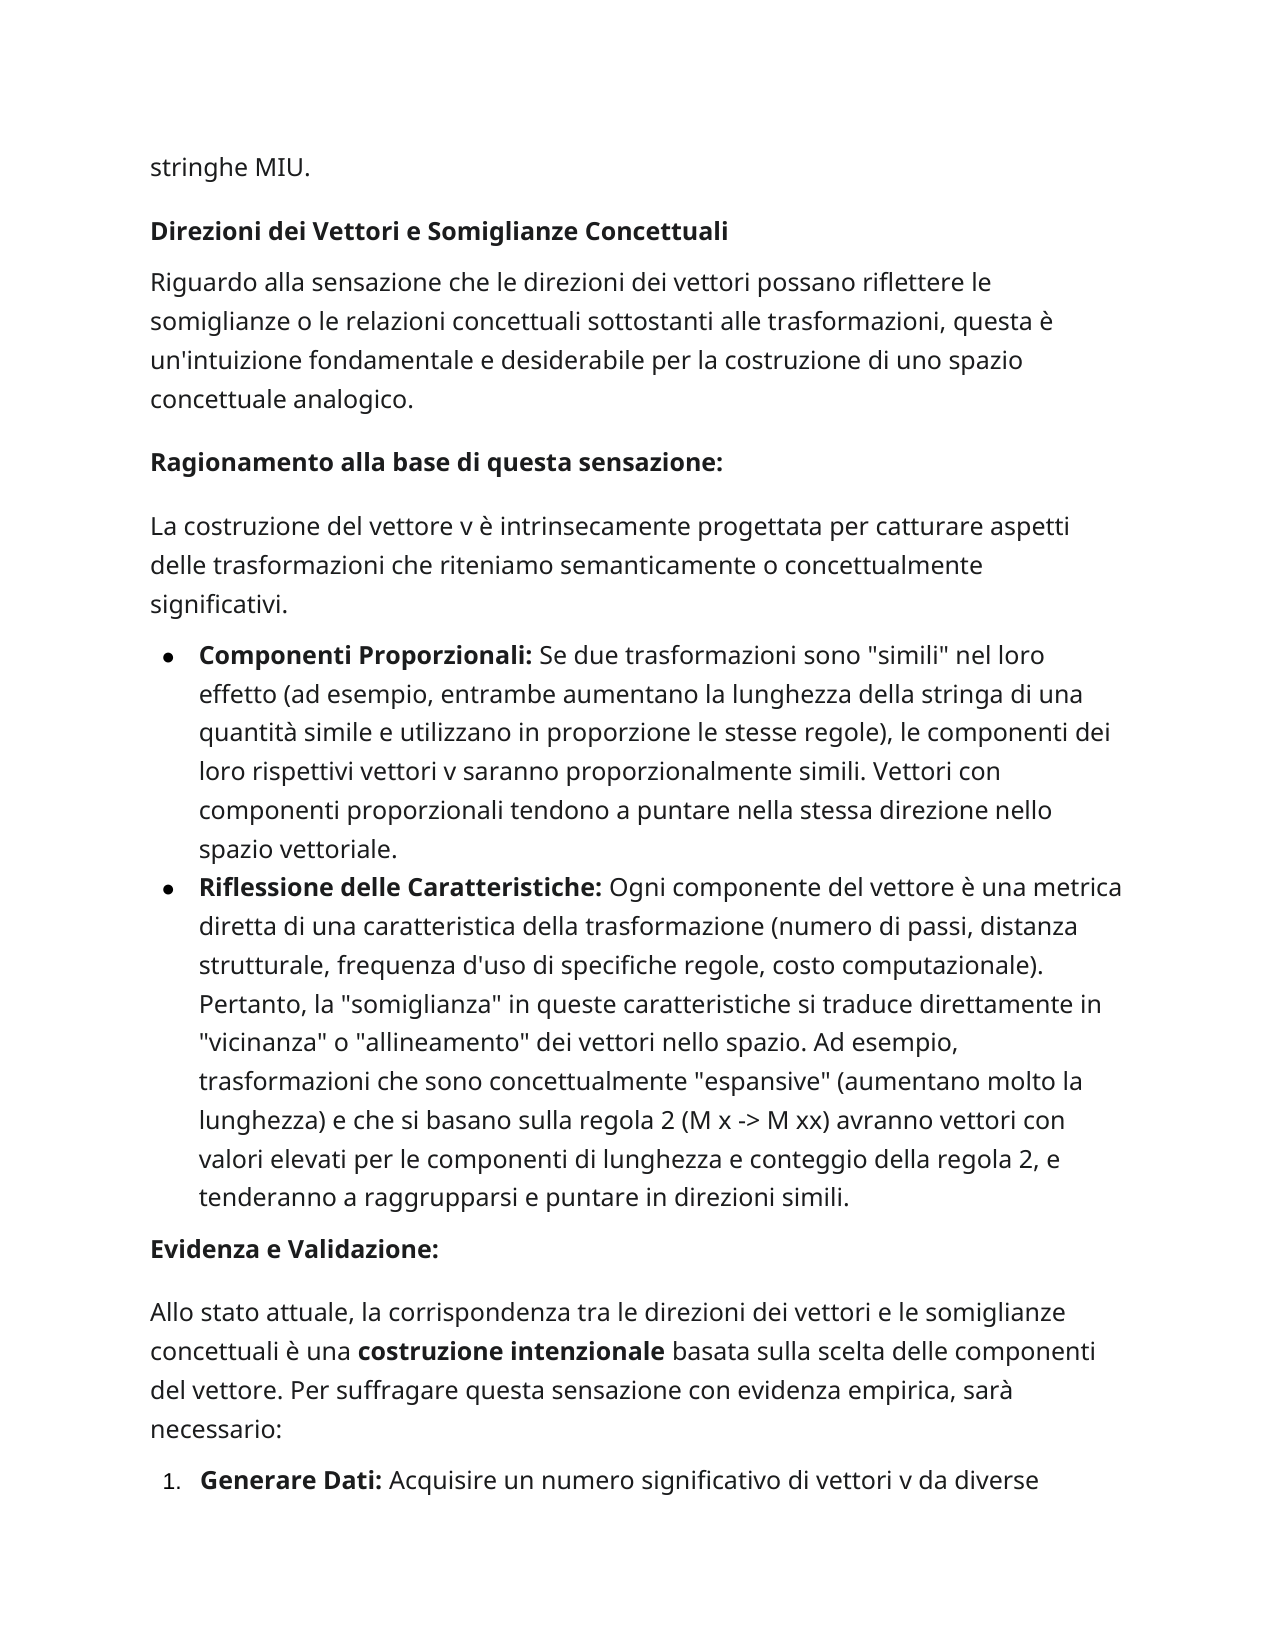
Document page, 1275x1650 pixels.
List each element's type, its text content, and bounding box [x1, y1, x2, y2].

text Allo stato attuale, la corrispondenza tra le direzioni dei vettori e le somiglianze concettuali è una costruzione intenzionale basata sulla scelta delle componenti del vettore. Per suffragare questa sensazione con evidenza empirica, sarà necessario: [150, 1295, 1125, 1445]
text Riguardo alla sensazione che le direzioni dei vettori possano riflettere le somiglianze o le relazioni concettuali sottostanti alle trasformazioni, questa è un'intuizione fondamentale e desiderabile per la costruzione di uno spazio concettuale analogico. [150, 265, 1125, 415]
text La costruzione del vettore v è intrinsecamente progettata per catturare aspetti delle trasformazioni che riteniamo semanticamente o concettualmente significativi. [150, 509, 1125, 620]
text stringhe MIU. [150, 150, 1125, 184]
list Riflessione delle Caratteristiche: Ogni componente del vettore è una metrica diretta di una caratteristica della trasformazione (numero di passi, distanza strutturale, frequenza d'uso di specifiche regole, costo computazionale). Pertanto, la "somiglianza" in queste caratteristiche si traduce direttamente in "vicinanza" o "allineamento" dei vettori nello spazio. Ad esempio, trasformazioni che sono concettualmente "espansive" (aumentano molto la lunghezza) e che si basano sulla regola 2 (M x -> M xx) avranno vettori con valori elevati per le componenti di lunghezza e conteggio della regola 2, e tenderanno a raggrupparsi e puntare in direzioni simili. [161, 870, 1125, 1214]
subtitle Direzioni dei Vettori e Somiglianze Concettuali [150, 214, 1125, 248]
list Componenti Proporzionali: Se due trasformazioni sono "simili" nel loro effetto (ad esempio, entrambe aumentano la lunghezza della stringa di una quantità simile e utilizzano in proporzione le stesse regole), le componenti dei loro rispettivi vettori v saranno proporzionalmente simili. Vettori con componenti proporzionali tendono a puntare nella stessa direzione nello spazio vettoriale. [161, 637, 1125, 865]
text Evidenza e Validazione: [150, 1231, 1125, 1265]
text Ragionamento alla base di questa sensazione: [150, 445, 1125, 479]
list Generare Dati: Acquisire un numero significativo di vettori v da diverse [162, 1462, 1125, 1497]
